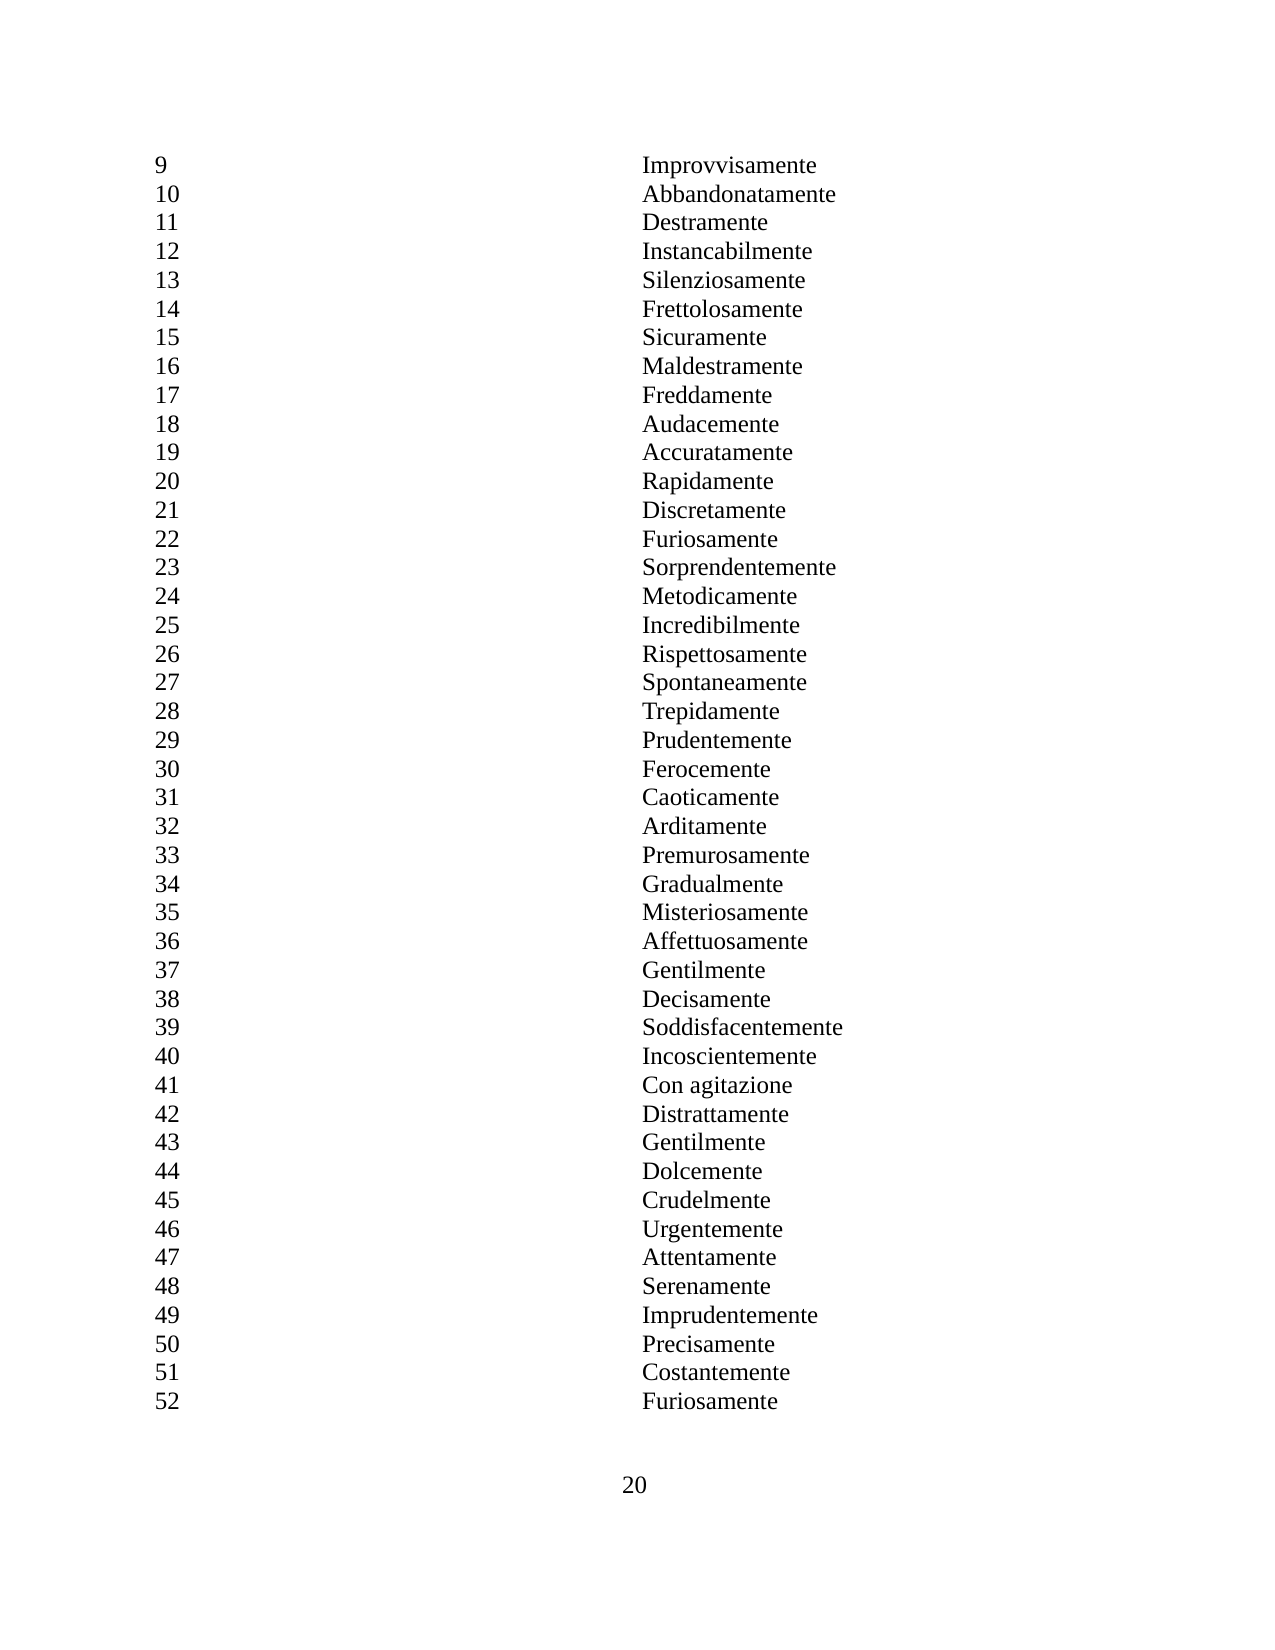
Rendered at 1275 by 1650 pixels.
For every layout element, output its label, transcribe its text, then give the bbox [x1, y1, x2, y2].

table_cell Sicuramente [638, 323, 1125, 351]
table_cell 41 [150, 1070, 637, 1099]
table_cell 22 [150, 524, 637, 552]
table_cell 36 [150, 926, 637, 955]
table_cell 34 [150, 869, 637, 897]
table_cell Dolcemente [638, 1156, 1125, 1185]
table_cell Rispettosamente [638, 639, 1125, 667]
table_cell Gentilmente [638, 955, 1125, 984]
table_cell 25 [150, 610, 637, 639]
table_cell 39 [150, 1013, 637, 1041]
table_cell Frettolosamente [638, 294, 1125, 322]
table_cell 15 [150, 323, 637, 351]
table_cell Decisamente [638, 984, 1125, 1012]
table_cell 27 [150, 668, 637, 696]
table_cell 18 [150, 409, 637, 437]
table_cell 29 [150, 725, 637, 754]
table_cell Affettuosamente [638, 926, 1125, 955]
table_cell 24 [150, 581, 637, 610]
table_cell 43 [150, 1128, 637, 1156]
table_cell 16 [150, 351, 637, 380]
table_cell Costantemente [638, 1358, 1125, 1386]
table_cell Spontaneamente [638, 668, 1125, 696]
table_cell 35 [150, 898, 637, 926]
table_cell 40 [150, 1041, 637, 1070]
table_cell 28 [150, 696, 637, 725]
table_cell Prudentemente [638, 725, 1125, 754]
table_cell 10 [150, 179, 637, 207]
table_cell 45 [150, 1185, 637, 1214]
table_cell 20 [150, 466, 637, 495]
table_cell 30 [150, 754, 637, 782]
table_cell 23 [150, 553, 637, 581]
table_cell Instancabilmente [638, 236, 1125, 265]
table_cell 38 [150, 984, 637, 1012]
table_cell 9 [150, 150, 637, 179]
table_cell 21 [150, 495, 637, 524]
table_cell 47 [150, 1243, 637, 1271]
table_cell Maldestramente [638, 351, 1125, 380]
table_cell 14 [150, 294, 637, 322]
table_cell Imprudentemente [638, 1300, 1125, 1329]
table_cell Misteriosamente [638, 898, 1125, 926]
table_cell Gradualmente [638, 869, 1125, 897]
table_cell 50 [150, 1329, 637, 1357]
table_cell 11 [150, 208, 637, 236]
table_cell Freddamente [638, 380, 1125, 409]
table_cell Caoticamente [638, 783, 1125, 811]
table_cell Soddisfacentemente [638, 1013, 1125, 1041]
table_cell 51 [150, 1358, 637, 1386]
table_cell Con agitazione [638, 1070, 1125, 1099]
table_cell Urgentemente [638, 1214, 1125, 1242]
table_cell 32 [150, 811, 637, 840]
table_cell Destramente [638, 208, 1125, 236]
table_cell Incredibilmente [638, 610, 1125, 639]
table_cell 26 [150, 639, 637, 667]
table_cell 49 [150, 1300, 637, 1329]
table_cell Precisamente [638, 1329, 1125, 1357]
table_cell 52 [150, 1386, 637, 1415]
table_cell Arditamente [638, 811, 1125, 840]
table_cell Distrattamente [638, 1099, 1125, 1127]
table_cell 19 [150, 438, 637, 466]
table_cell 44 [150, 1156, 637, 1185]
table_cell Metodicamente [638, 581, 1125, 610]
table_cell Accuratamente [638, 438, 1125, 466]
table_cell Crudelmente [638, 1185, 1125, 1214]
table_cell Serenamente [638, 1271, 1125, 1300]
table_cell 17 [150, 380, 637, 409]
table_cell Trepidamente [638, 696, 1125, 725]
table_cell Furiosamente [638, 524, 1125, 552]
table_cell Ferocemente [638, 754, 1125, 782]
table_cell Improvvisamente [638, 150, 1125, 179]
table_cell Silenziosamente [638, 265, 1125, 294]
table_cell Audacemente [638, 409, 1125, 437]
table_cell Incoscientemente [638, 1041, 1125, 1070]
table_cell Furiosamente [638, 1386, 1125, 1415]
table_cell 31 [150, 783, 637, 811]
table_cell 42 [150, 1099, 637, 1127]
table_cell 33 [150, 840, 637, 869]
table_cell 13 [150, 265, 637, 294]
table_cell Premurosamente [638, 840, 1125, 869]
table_cell Abbandonatamente [638, 179, 1125, 207]
table_cell 48 [150, 1271, 637, 1300]
table_cell Discretamente [638, 495, 1125, 524]
table_cell Sorprendentemente [638, 553, 1125, 581]
table_cell Gentilmente [638, 1128, 1125, 1156]
table_cell 46 [150, 1214, 637, 1242]
table_cell Rapidamente [638, 466, 1125, 495]
table_cell 12 [150, 236, 637, 265]
table_cell 37 [150, 955, 637, 984]
table_cell Attentamente [638, 1243, 1125, 1271]
